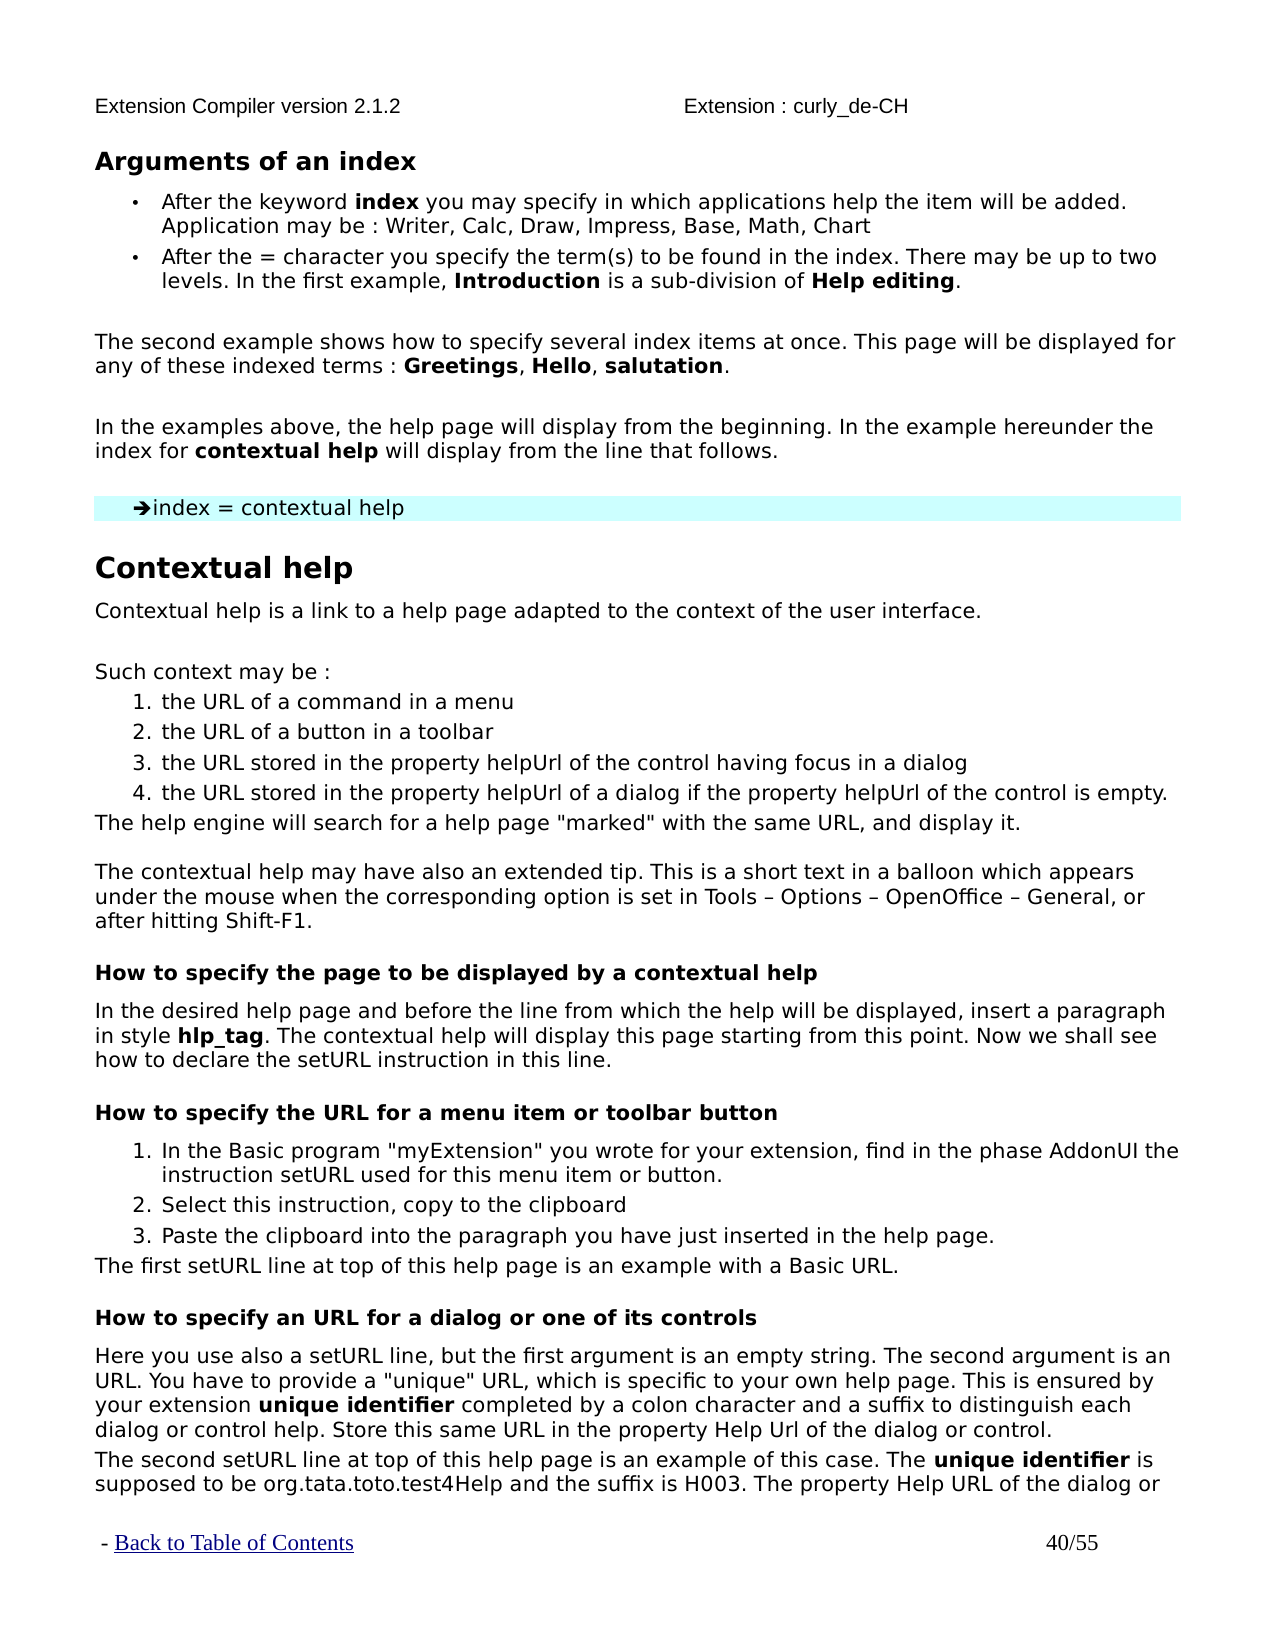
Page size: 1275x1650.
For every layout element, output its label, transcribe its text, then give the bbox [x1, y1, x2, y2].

list the URL stored in the property helpUrl of a dialog if the property helpUrl of the control is empty. [132, 781, 1181, 805]
list After the keyword index you may specify in which applications help the item will be added. Application may be : Writer, Calc, Draw, Impress, Base, Math, Chart [132, 190, 1181, 239]
text The help engine will search for a help page "marked" with the same URL, and display it. The contextual help may have also an extended tip. This is a short text in a balloon which appears under the mouse when the corresponding option is set in Tools – Options – OpenOffice – General, or after hitting Shift-F1. [94, 811, 1181, 934]
text Here you use also a setURL line, but the first argument is an empty string. The second argument is an URL. You have to provide a "unique" URL, which is specific to your own help page. This is ensured by your extension unique identifier completed by a colon character and a suffix to distinguish each dialog or control help. Store this same URL in the property Help Url of the dialog or control. [94, 1344, 1181, 1442]
text In the desired help page and before the line from which the help will be displayed, insert a paragraph in style hlp_tag. The contextual help will display this page starting from this point. Now we shall see how to declare the setURL instruction in this line. [94, 999, 1181, 1073]
text The second setURL line at top of this help page is an example of this case. The unique identifier is supposed to be org.tata.toto.test4Help and the suffix is H003. The property Help URL of the dialog or [94, 1448, 1181, 1497]
text Contextual help is a link to a help page adapted to the context of the user interface. [94, 599, 1181, 623]
text The second example shows how to specify several index items at once. This page will be displayed for any of these indexed terms : Greetings, Hello, salutation. [94, 330, 1181, 379]
text In the examples above, the help page will display from the beginning. In the example hereunder the index for contextual help will display from the line that follows. [94, 415, 1181, 464]
text How to specify the page to be displayed by a contextual help [94, 961, 1181, 986]
list the URL of a command in a menu [132, 690, 1181, 714]
list Select this instruction, copy to the clipboard [132, 1193, 1181, 1218]
text How to specify an URL for a dialog or one of its controls [94, 1306, 1181, 1331]
text How to specify the URL for a menu item or toolbar button [94, 1101, 1181, 1125]
text Arguments of an index [94, 147, 1181, 176]
list After the = character you specify the term(s) to be found in the index. There may be up to two levels. In the first example, Introduction is a sub-division of Help editing. [132, 245, 1181, 294]
text The first setURL line at top of this help page is an example with a Basic URL. [94, 1254, 1181, 1278]
list index = contextual help [94, 496, 1181, 521]
list the URL of a button in a toolbar [132, 720, 1181, 745]
text Such context may be : [94, 660, 1181, 684]
list the URL stored in the property helpUrl of the control having focus in a dialog [132, 751, 1181, 775]
list Paste the clipboard into the paragraph you have just inserted in the help page. [132, 1224, 1181, 1248]
list In the Basic program "myExtension" you wrote for your extension, find in the phase AddonUI the instruction setURL used for this menu item or button. [132, 1138, 1181, 1187]
text Contextual help [94, 552, 1181, 586]
